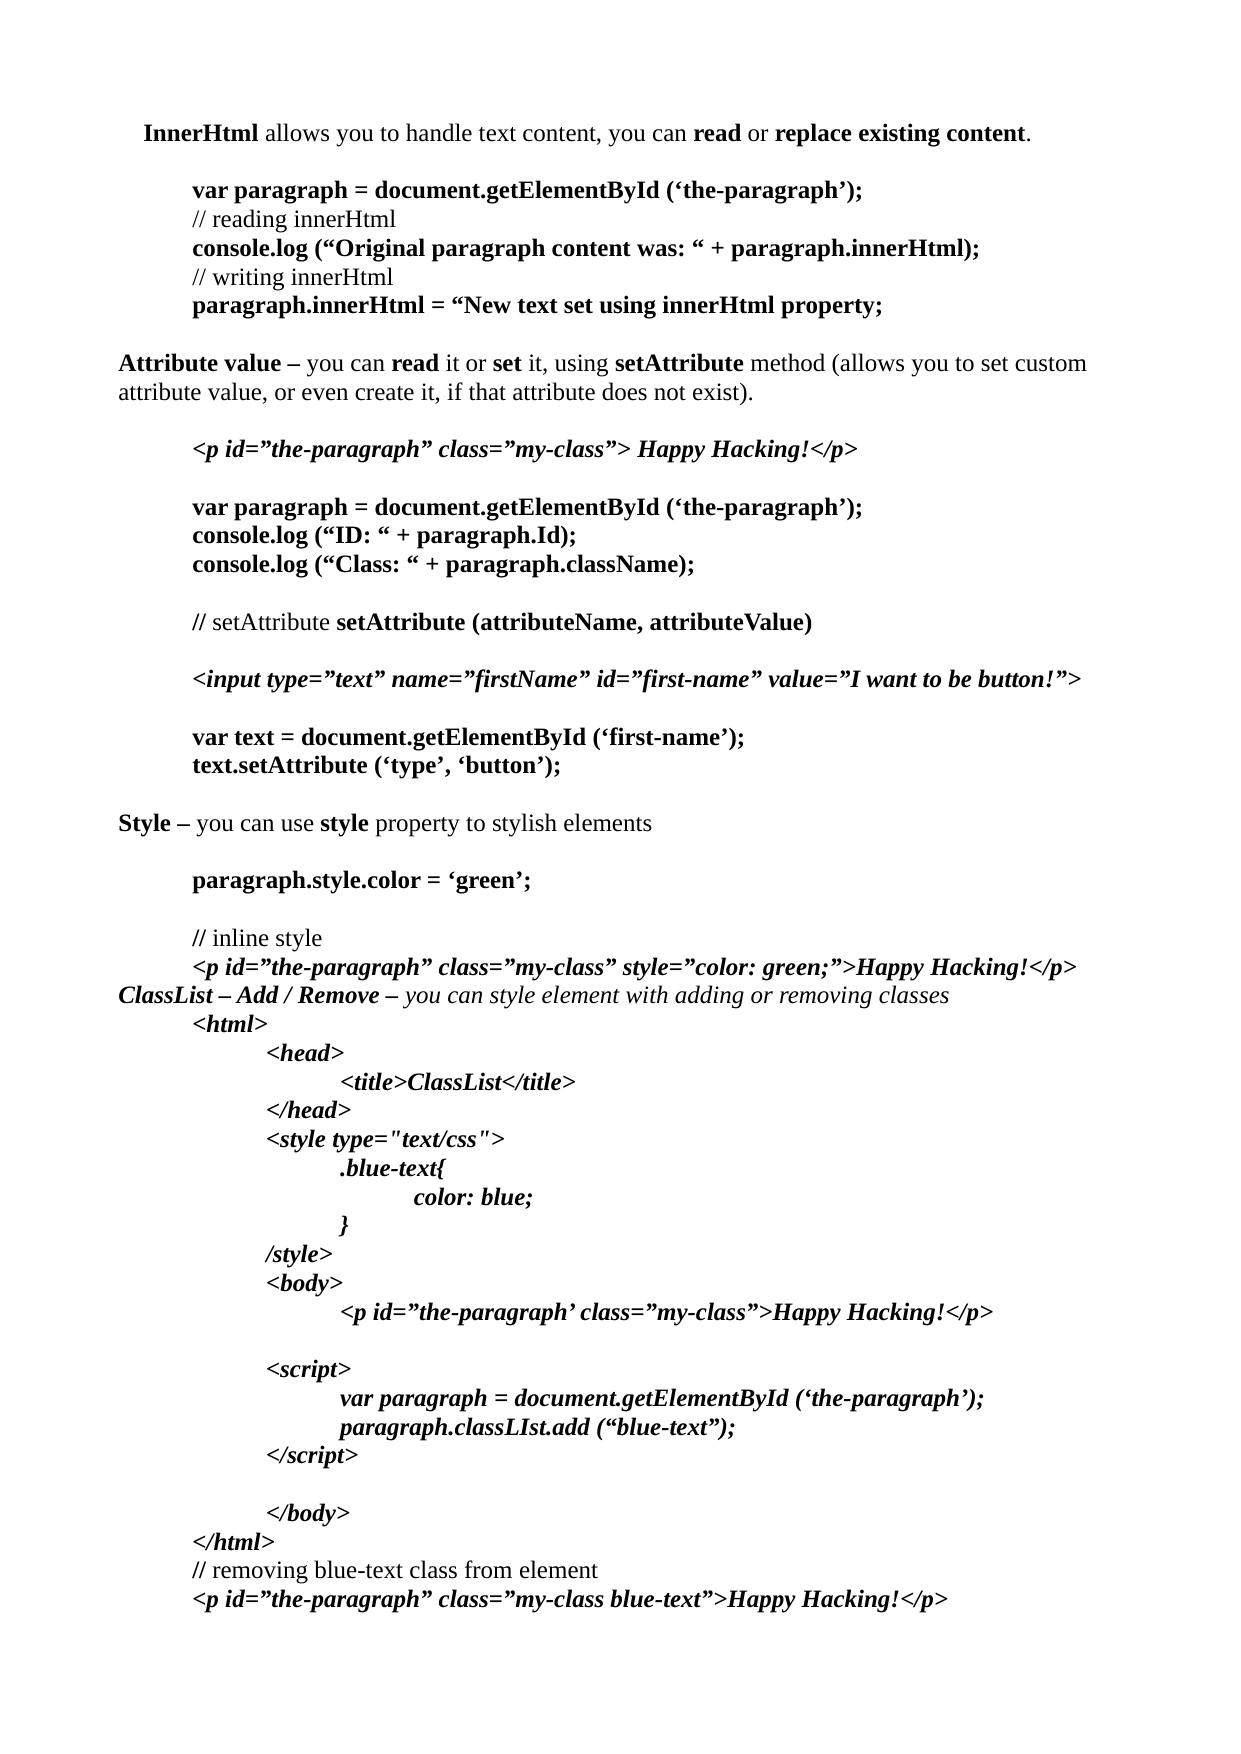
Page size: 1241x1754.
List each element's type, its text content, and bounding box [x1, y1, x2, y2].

text color: blue; [118, 1182, 1122, 1211]
text <p id=”the-paragraph’ class=”my-class”>Happy Hacking!</p> [118, 1297, 1122, 1326]
text <html> [118, 1009, 1122, 1038]
text </html> [118, 1527, 1122, 1556]
text <body> [118, 1268, 1122, 1297]
text // setAttribute setAttribute (attributeName, attributeValue) [118, 607, 1122, 636]
text // removing blue-text class from element [118, 1556, 1122, 1584]
text </head> [118, 1096, 1122, 1124]
text <p id=”the-paragraph” class=”my-class”> Happy Hacking!</p> [118, 434, 1122, 463]
text </script> [118, 1441, 1122, 1469]
text var paragraph = document.getElementById (‘the-paragraph’); [118, 1383, 1122, 1412]
text /style> [118, 1239, 1122, 1268]
text var text = document.getElementById (‘first-name’); [118, 722, 1122, 751]
text paragraph.innerHtml = “New text set using innerHtml property; [118, 291, 1122, 319]
text var paragraph = document.getElementById (‘the-paragraph’); [118, 176, 1122, 204]
text <head> [118, 1038, 1122, 1067]
text ClassList – Add / Remove – you can style element with adding or removing classes [118, 981, 1122, 1009]
text } [118, 1211, 1122, 1239]
text </body> [118, 1498, 1122, 1527]
text Style – you can use style property to stylish elements [118, 808, 1122, 837]
text console.log (“Original paragraph content was: “ + paragraph.innerHtml); [118, 233, 1122, 262]
text // reading innerHtml [118, 204, 1122, 233]
text // inline style [118, 923, 1122, 952]
text <input type=”text” name=”firstName” id=”first-name” value=”I want to be button!”> [118, 664, 1122, 693]
text Attribute value – you can read it or set it, using setAttribute method (allows you to set custom attribute value, or even create it, if that attribute does not exist). [118, 348, 1122, 406]
text console.log (“Class: “ + paragraph.className); [118, 549, 1122, 578]
text text.setAttribute (‘type’, ‘button’); [118, 751, 1122, 779]
text <p id=”the-paragraph” class=”my-class blue-text”>Happy Hacking!</p> [118, 1584, 1122, 1613]
text <style type="text/css"> [118, 1124, 1122, 1153]
text var paragraph = document.getElementById (‘the-paragraph’); [118, 492, 1122, 521]
text paragraph.classLIst.add (“blue-text”); [118, 1412, 1122, 1441]
text // writing innerHtml [118, 262, 1122, 291]
text paragraph.style.color = ‘green’; [118, 866, 1122, 894]
text <title>ClassList</title> [118, 1067, 1122, 1096]
text <script> [118, 1354, 1122, 1383]
text console.log (“ID: “ + paragraph.Id); [118, 521, 1122, 549]
text InnerHtml allows you to handle text content, you can read or replace existing content. [118, 118, 1122, 147]
text <p id=”the-paragraph” class=”my-class” style=”color: green;”>Happy Hacking!</p> [118, 952, 1122, 981]
text .blue-text{ [118, 1153, 1122, 1182]
